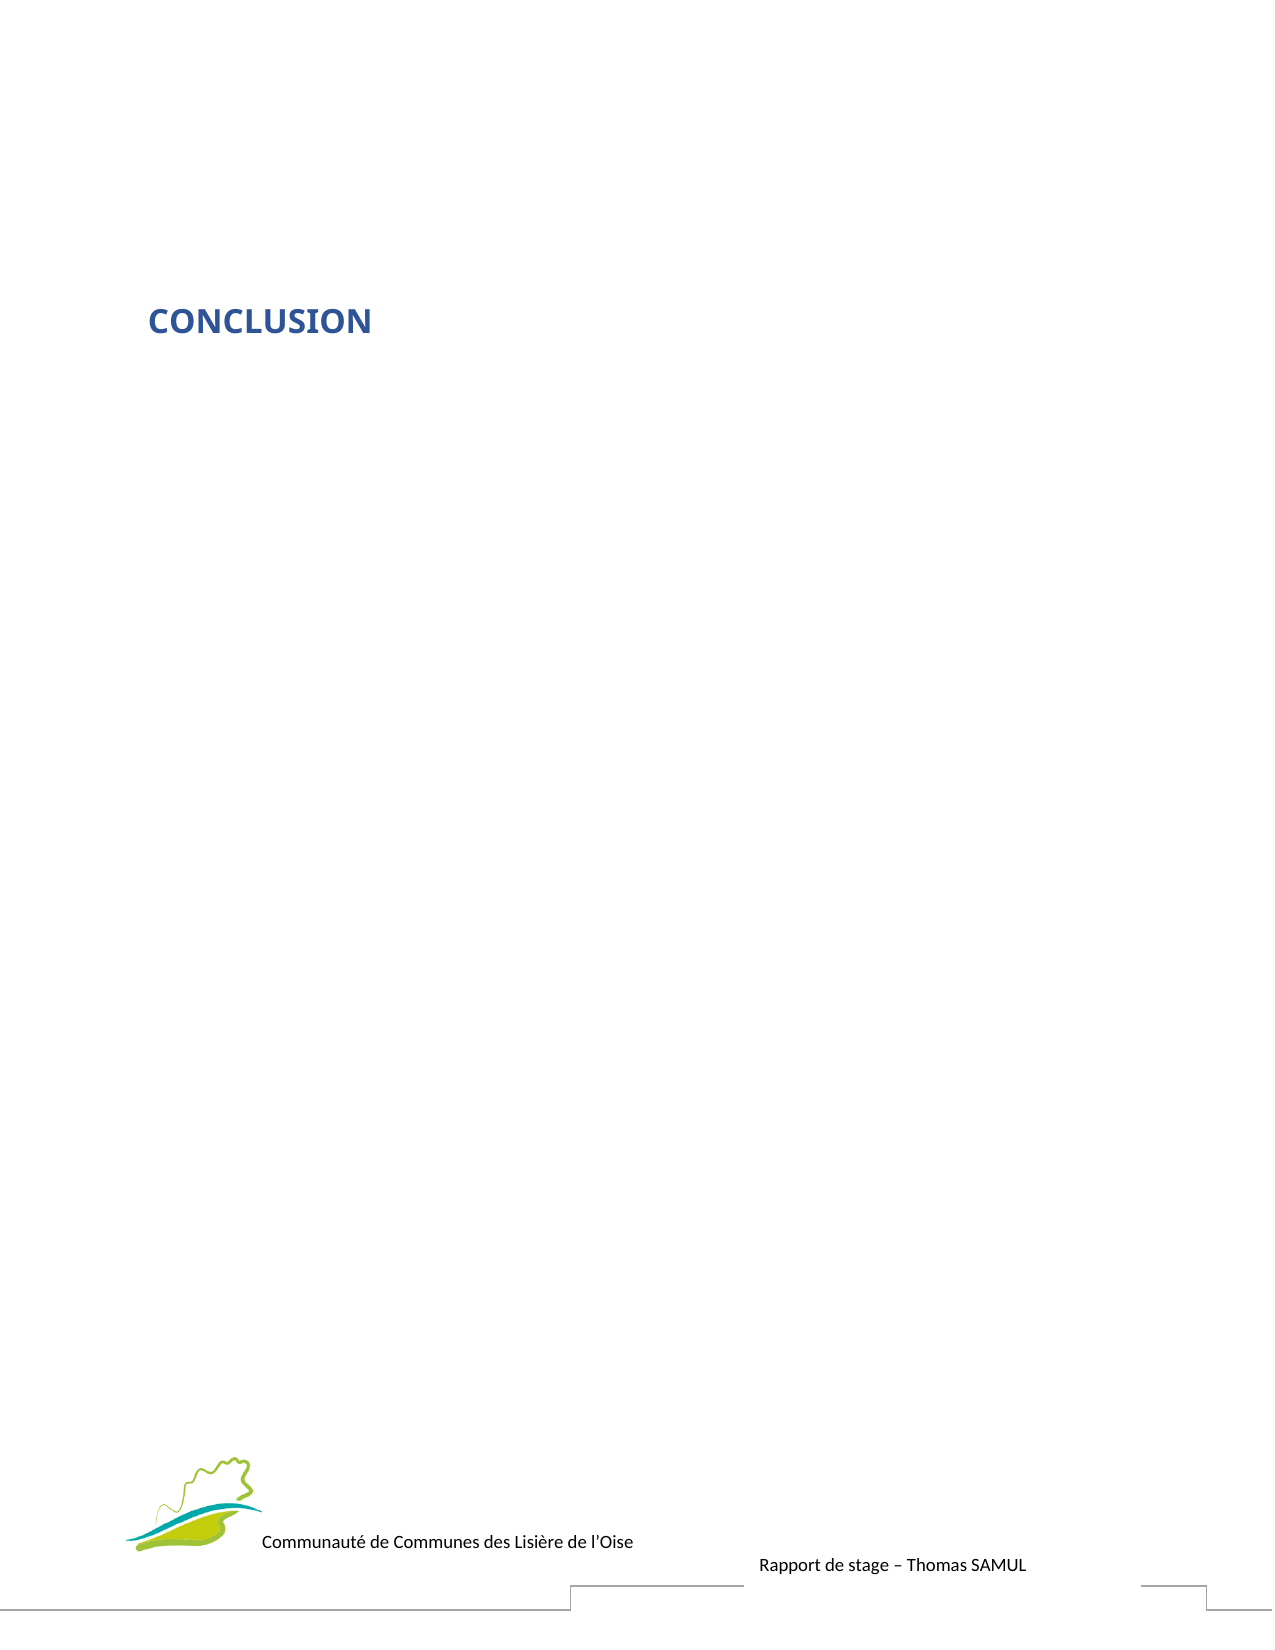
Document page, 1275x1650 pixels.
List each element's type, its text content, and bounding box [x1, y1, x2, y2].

text Conclusion [148, 298, 1163, 344]
